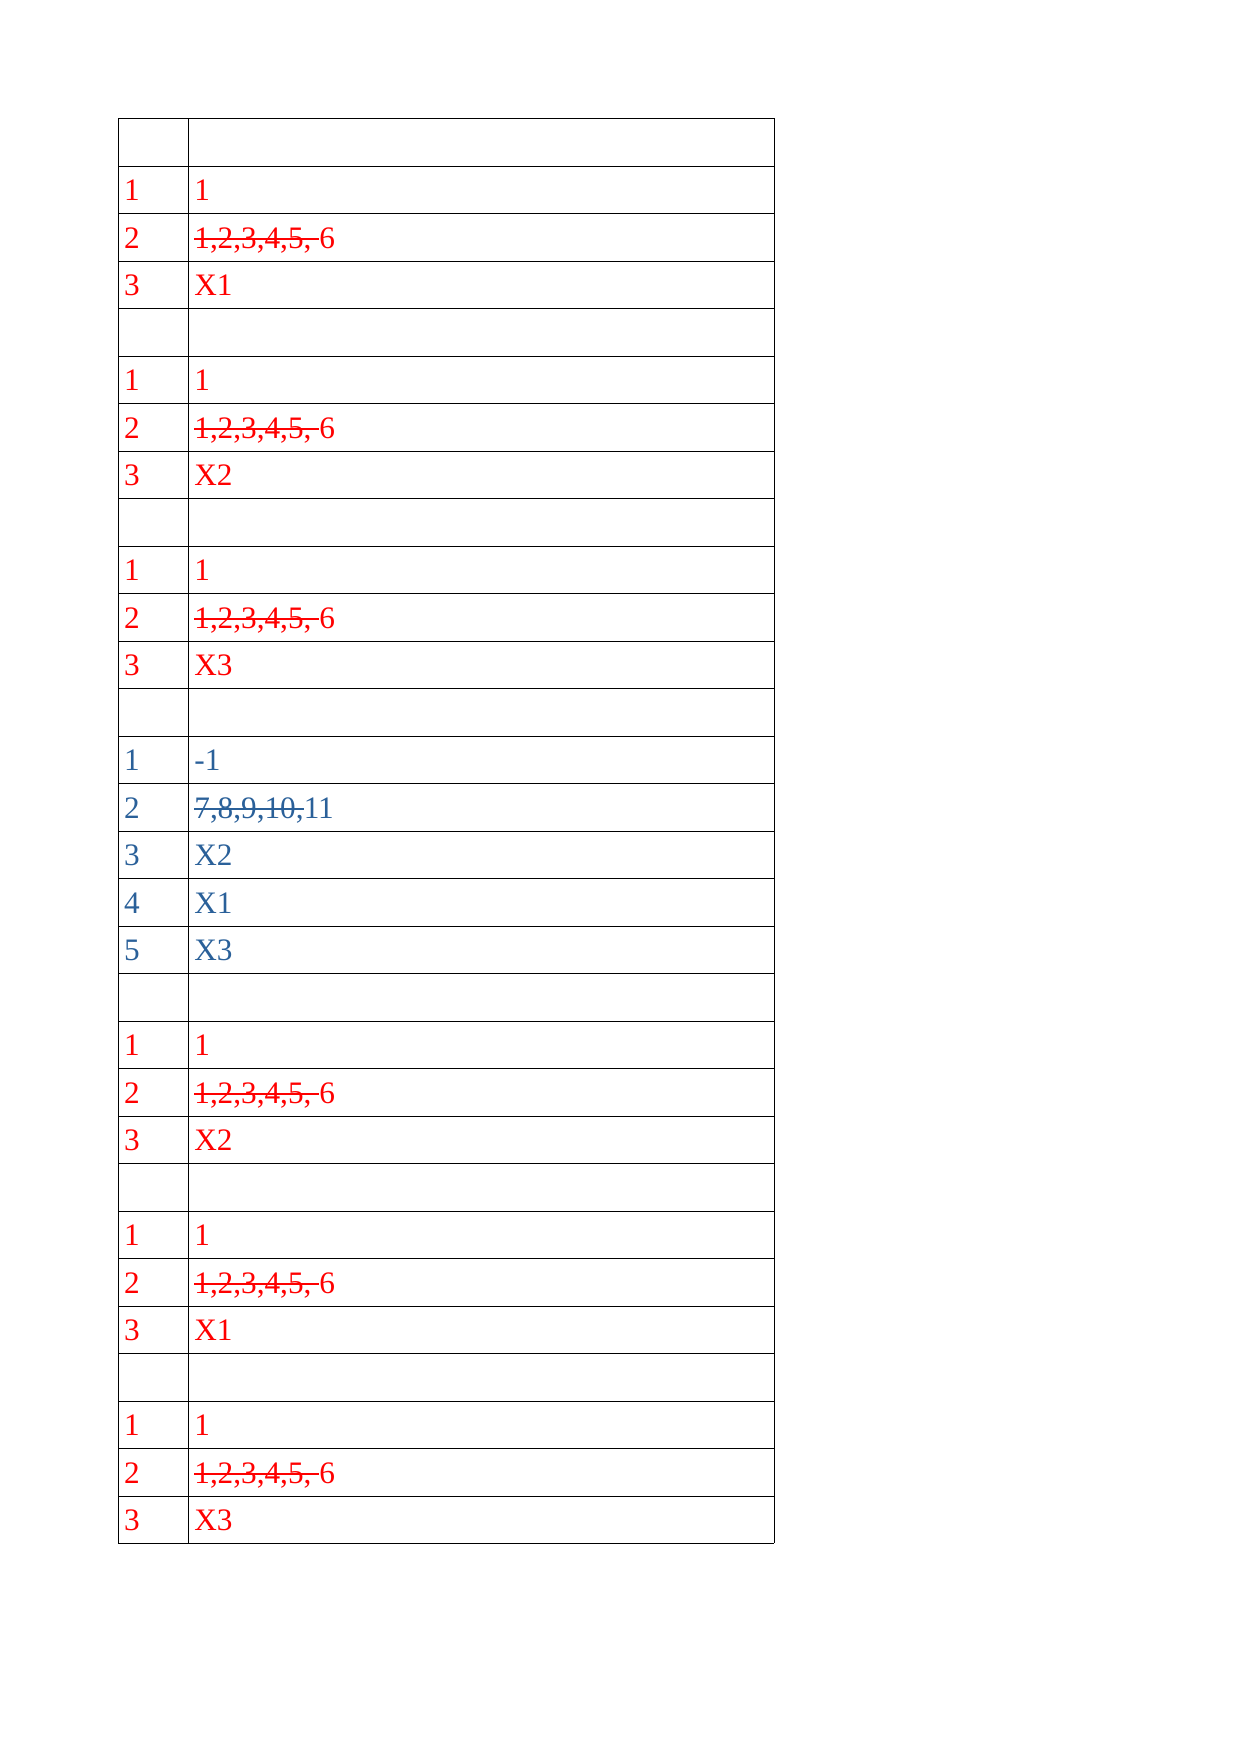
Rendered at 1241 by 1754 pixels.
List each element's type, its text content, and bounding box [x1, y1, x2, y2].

table_cell [119, 309, 188, 356]
table_cell X2 [189, 452, 774, 498]
table_cell [189, 974, 774, 1021]
table_cell [189, 1164, 774, 1211]
table_cell 1,2,3,4,5, 6 [189, 1449, 774, 1496]
table_cell 1 [189, 1402, 774, 1448]
table_cell 1,2,3,4,5, 6 [189, 404, 774, 451]
table_cell 2 [119, 214, 188, 261]
table_cell X3 [189, 642, 774, 688]
table_cell X1 [189, 1307, 774, 1353]
table_cell [189, 689, 774, 736]
table_cell [119, 974, 188, 1021]
table_cell 3 [119, 1307, 188, 1353]
table_cell 2 [119, 1069, 188, 1116]
table_cell 2 [119, 404, 188, 451]
table_cell X1 [189, 262, 774, 308]
table_cell X3 [189, 927, 774, 973]
table_cell 2 [119, 784, 188, 831]
table_cell 1 [189, 547, 774, 593]
table_cell 1 [119, 1212, 188, 1258]
table_cell [189, 1354, 774, 1401]
table_cell [119, 499, 188, 546]
table_cell [189, 309, 774, 356]
table_cell 1 [119, 547, 188, 593]
table_cell 1,2,3,4,5, 6 [189, 594, 774, 641]
table_cell 1 [189, 357, 774, 403]
table_cell 3 [119, 642, 188, 688]
table_cell [119, 1164, 188, 1211]
table_cell 1 [189, 167, 774, 213]
table_cell [119, 119, 188, 166]
table_cell [119, 1354, 188, 1401]
table_cell X3 [189, 1497, 774, 1543]
table_cell 2 [119, 1259, 188, 1306]
table_cell 3 [119, 262, 188, 308]
table_cell X1 [189, 879, 774, 926]
table_cell 2 [119, 1449, 188, 1496]
table_cell 3 [119, 1117, 188, 1163]
table_cell 1 [119, 1402, 188, 1448]
table_cell 3 [119, 452, 188, 498]
table_cell 1 [189, 1212, 774, 1258]
table_cell 4 [119, 879, 188, 926]
table_cell 3 [119, 1497, 188, 1543]
table_cell -1 [189, 737, 774, 783]
table_cell 1,2,3,4,5, 6 [189, 1069, 774, 1116]
table_cell 1 [119, 167, 188, 213]
table_cell 1,2,3,4,5, 6 [189, 1259, 774, 1306]
table_cell 1,2,3,4,5, 6 [189, 214, 774, 261]
table_cell 3 [119, 832, 188, 878]
table_cell 5 [119, 927, 188, 973]
table_cell 2 [119, 594, 188, 641]
table_cell X2 [189, 1117, 774, 1163]
table_cell 1 [119, 1022, 188, 1068]
table_cell 1 [119, 357, 188, 403]
table_cell X2 [189, 832, 774, 878]
table_cell 1 [119, 737, 188, 783]
table_cell 7,8,9,10,11 [189, 784, 774, 831]
table_cell [119, 689, 188, 736]
table_cell 1 [189, 1022, 774, 1068]
table_cell [189, 499, 774, 546]
table_cell [189, 119, 774, 166]
